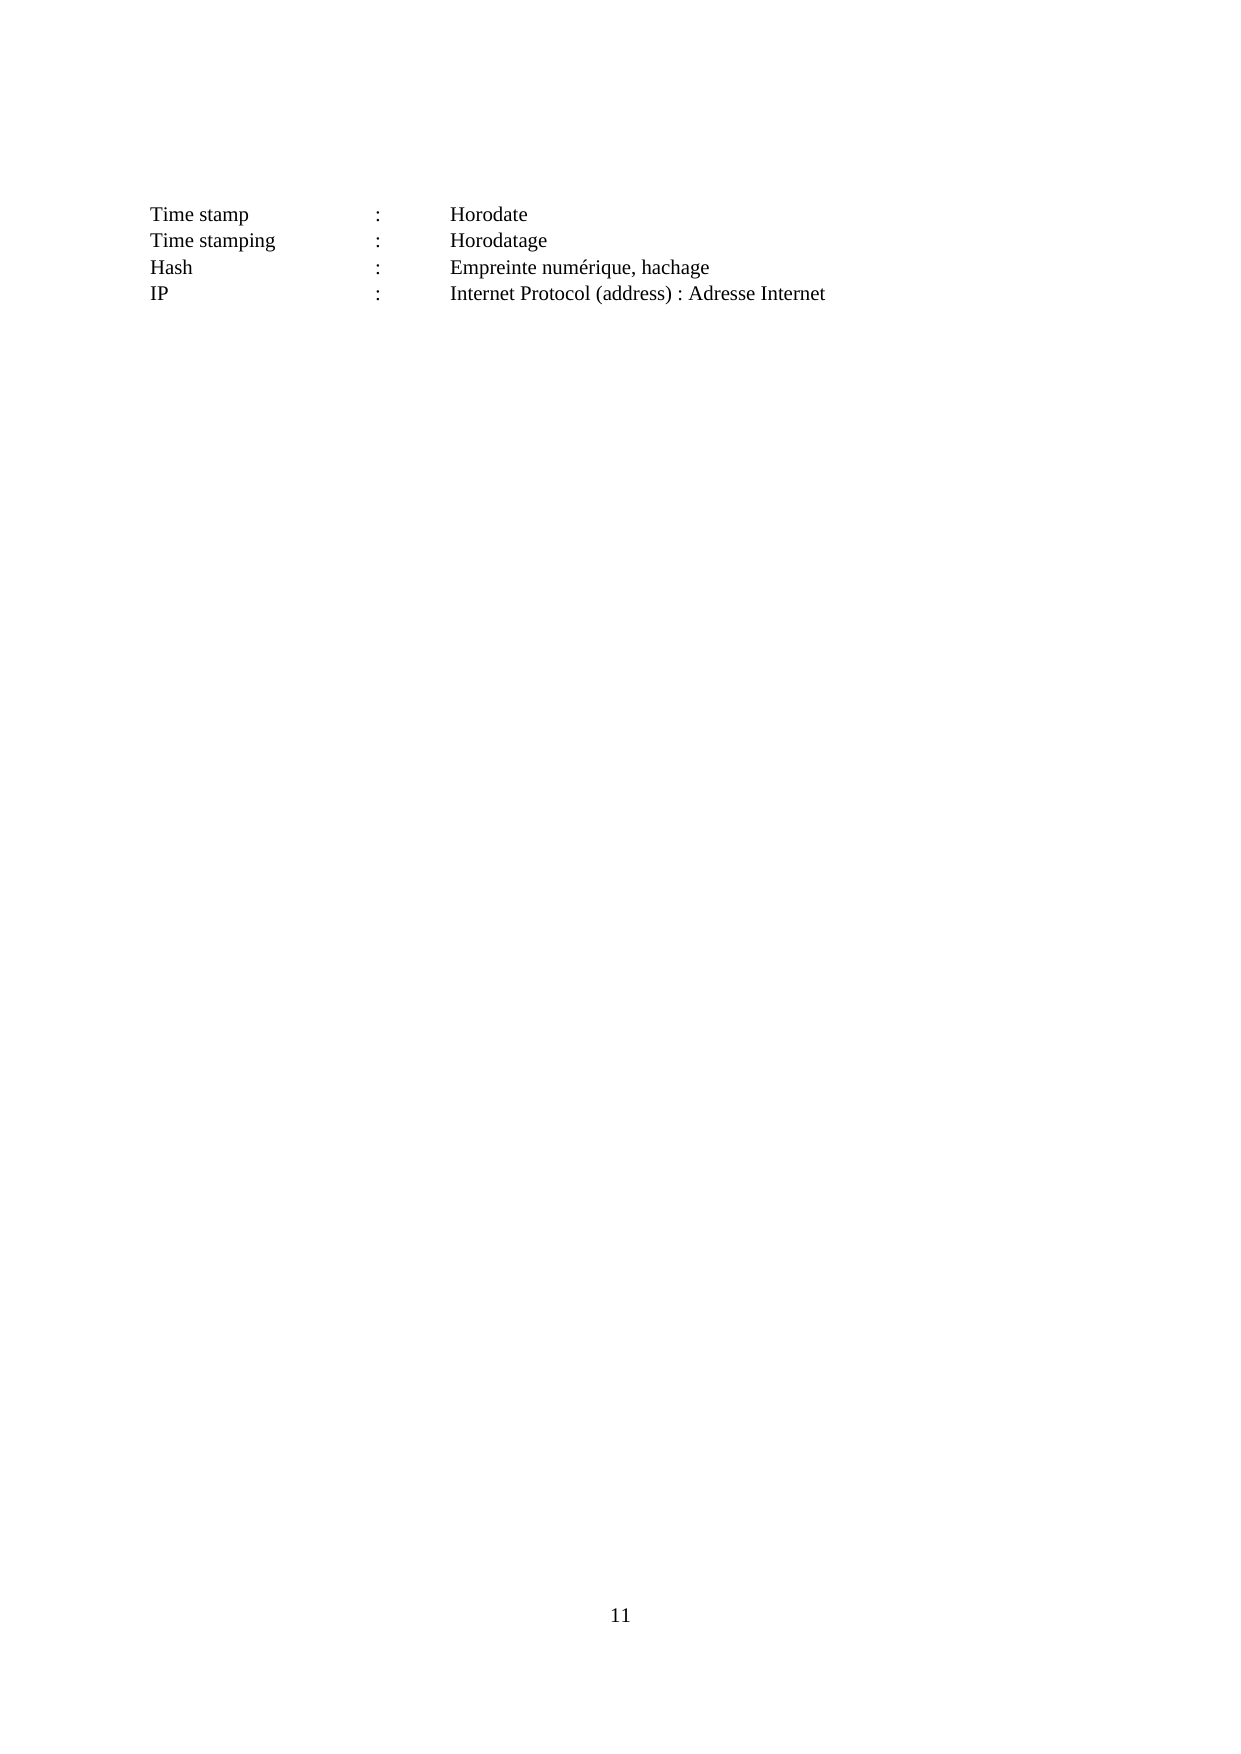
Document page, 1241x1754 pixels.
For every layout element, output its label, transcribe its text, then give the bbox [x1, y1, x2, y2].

text Time stamp : Horodate [150, 203, 1091, 226]
text Time stamping : Horodatage [150, 229, 1091, 252]
text Hash : Empreinte numérique, hachage [150, 256, 1091, 279]
text IP : Internet Protocol (address) : Adresse Internet [150, 282, 1091, 305]
